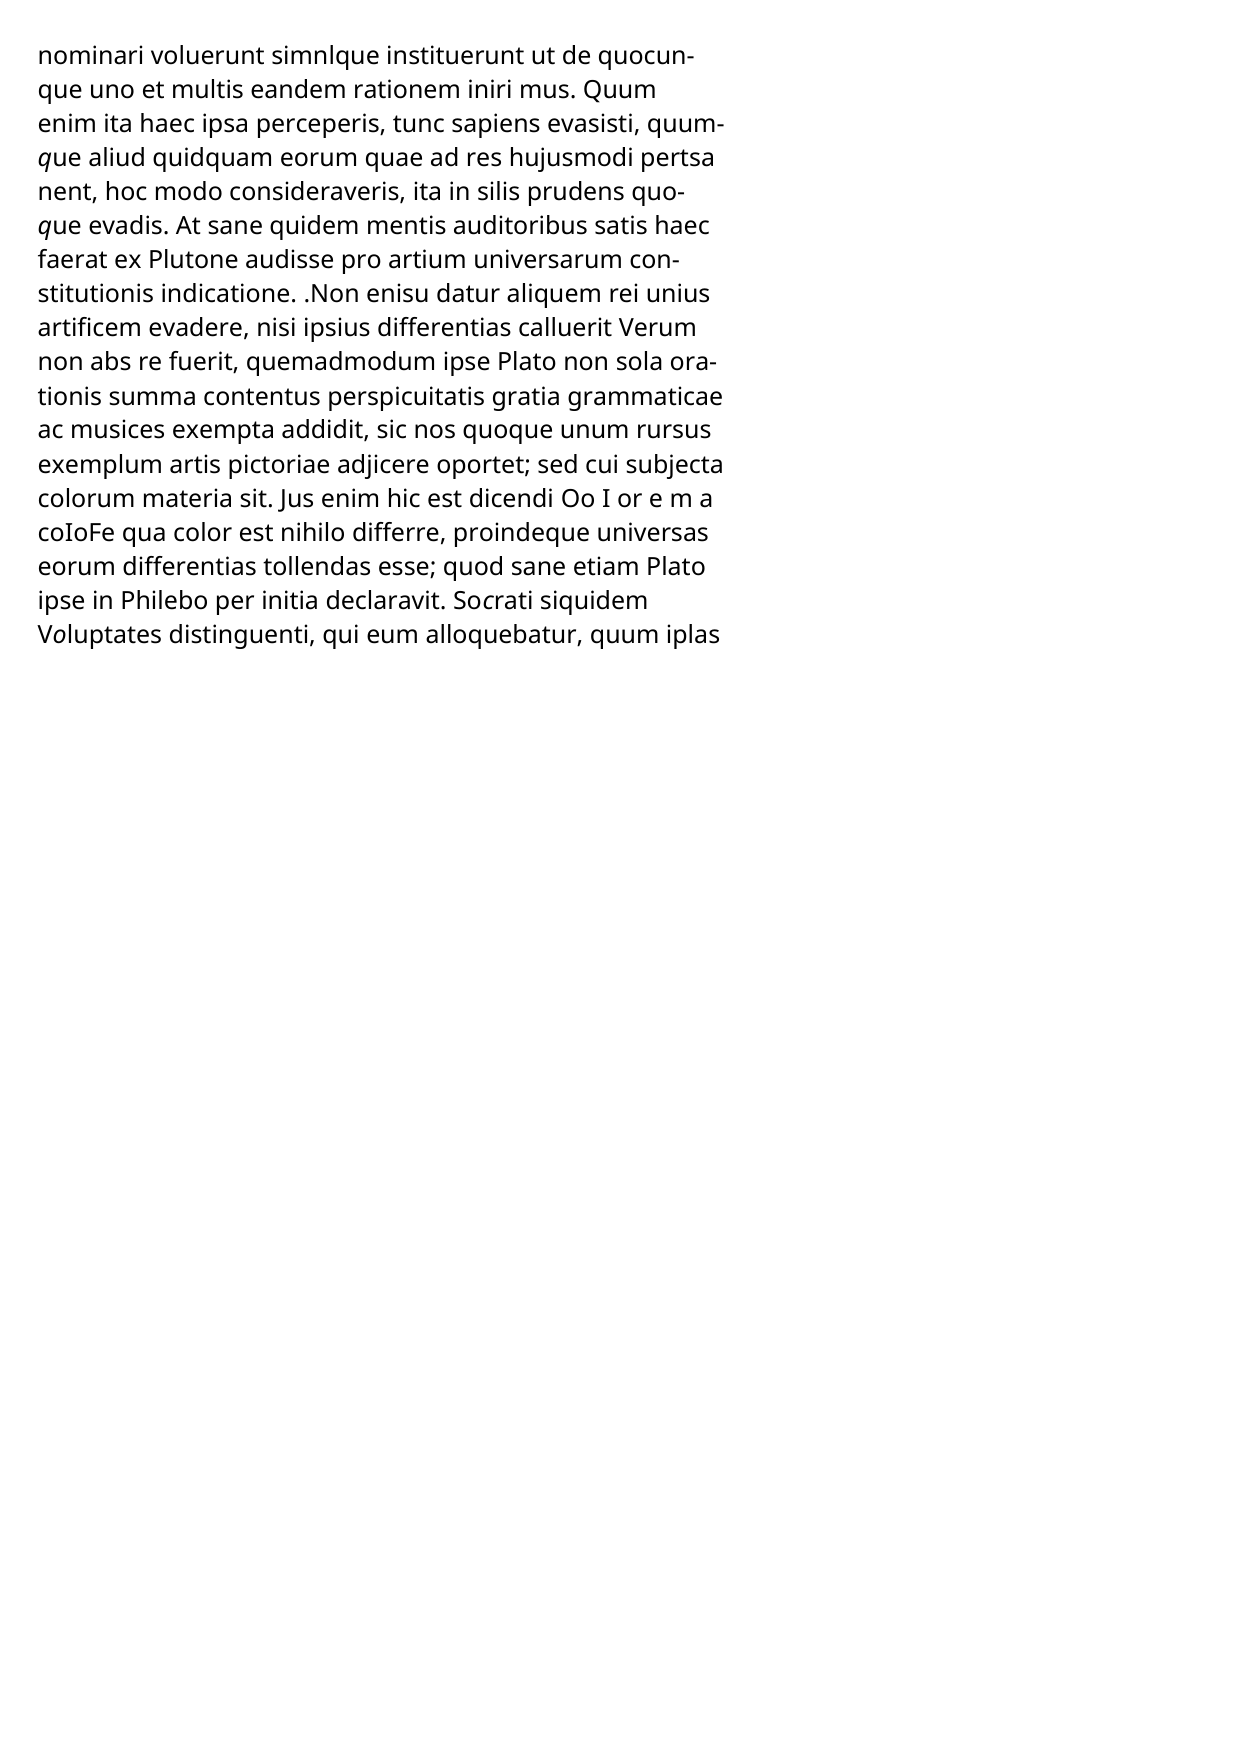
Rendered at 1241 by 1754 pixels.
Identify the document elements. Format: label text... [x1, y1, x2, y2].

text nominari voluerunt simnlque instituerunt ut de quocun- que uno et multis eandem rationem iniri mus. Quum enim ita haec ipsa perceperis, tunc sapiens evasisti, quum- que aliud quidquam eorum quae ad res hujusmodi pertsa nent, hoc modo consideraveris, ita in silis prudens quo- que evadis. At sane quidem mentis auditoribus satis haec faerat ex Plutone audisse pro artium universarum con- stitutionis indicatione. .Non enisu datur aliquem rei unius artificem evadere, nisi ipsius differentias calluerit Verum non abs re fuerit, quemadmodum ipse Plato non sola ora- tionis summa contentus perspicuitatis gratia grammaticae ac musices exempta addidit, sic nos quoque unum rursus exemplum artis pictoriae adjicere oportet; sed cui subjecta colorum materia sit. Jus enim hic est dicendi Οο I or e m a coIoFe qua color est nihilo differre, proindeque universas eorum differentias tollendas esse; quod sane etiam Plato ipse in Philebo per initia declaravit. Socrati siquidem Voluptates distinguenti, qui eum alloquebatur, quum iplas [37, 37, 1203, 651]
